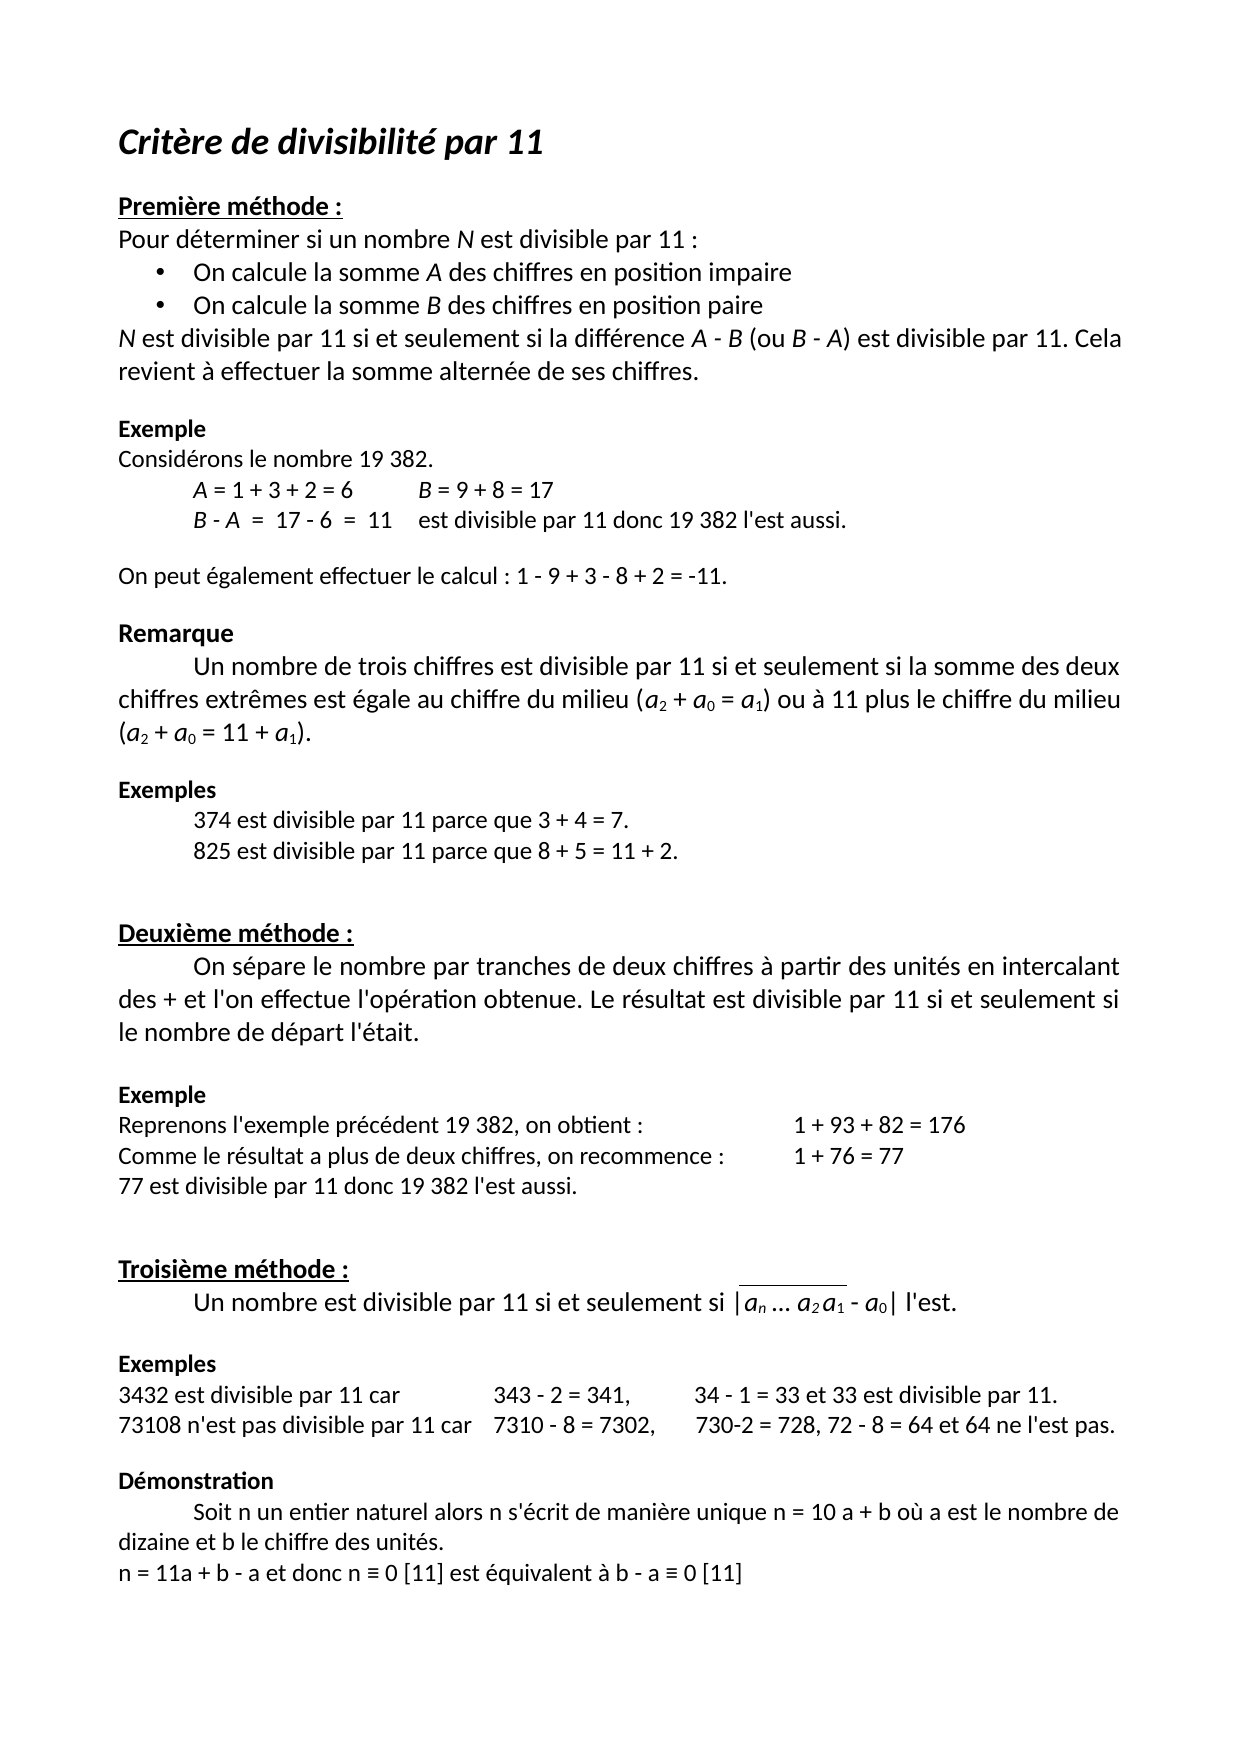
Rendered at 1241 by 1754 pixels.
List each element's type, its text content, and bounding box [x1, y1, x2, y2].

text Exemple [118, 1079, 1122, 1109]
text Un nombre est divisible par 11 si et seulement si |an … a2 a1 - a0| l'est. [118, 1285, 1122, 1318]
text 825 est divisible par 11 parce que 8 + 5 = 11 + 2. [118, 835, 1122, 865]
list On calcule la somme B des chiffres en position paire [156, 288, 1122, 321]
text A = 1 + 3 + 2 = 6 B = 9 + 8 = 17 [118, 474, 1122, 504]
text Pour déterminer si un nombre N est divisible par 11 : [118, 222, 1122, 255]
text Démonstration [118, 1465, 1122, 1496]
text n = 11a + b - a et donc n ≡ 0 [11] est équivalent à b - a ≡ 0 [11] [118, 1557, 1122, 1587]
text On sépare le nombre par tranches de deux chiffres à partir des unités en intercalant des + et l'on effectue l'opération obtenue. Le résultat est divisible par 11 si et seulement si le nombre de départ l'était. [118, 949, 1122, 1048]
list On calcule la somme A des chiffres en position impaire [156, 255, 1122, 288]
text On peut également effectuer le calcul : 1 - 9 + 3 - 8 + 2 = -11. [118, 560, 1122, 591]
text B - A = 17 - 6 = 11 est divisible par 11 donc 19 382 l'est aussi. [118, 504, 1122, 535]
text 3432 est divisible par 11 car 343 - 2 = 341, 34 - 1 = 33 et 33 est divisible par 11. [118, 1379, 1122, 1409]
text Critère de divisibilité par 11 [118, 118, 1122, 164]
text Exemple [118, 413, 1122, 443]
text Remarque [118, 616, 1122, 649]
text 77 est divisible par 11 donc 19 382 l'est aussi. [118, 1170, 1122, 1201]
text Exemples [118, 1348, 1122, 1379]
text Un nombre de trois chiffres est divisible par 11 si et seulement si la somme des deux chiffres extrêmes est égale au chiffre du milieu (a2 + a0 = a1) ou à 11 plus le chiffre du milieu (a2 + a0 = 11 + a1). [118, 649, 1122, 748]
text Troisième méthode : [118, 1252, 1122, 1285]
text Exemples [118, 774, 1122, 804]
text 374 est divisible par 11 parce que 3 + 4 = 7. [118, 804, 1122, 835]
text Considérons le nombre 19 382. [118, 443, 1122, 474]
text Comme le résultat a plus de deux chiffres, on recommence : 1 + 76 = 77 [118, 1140, 1122, 1170]
text 73108 n'est pas divisible par 11 car 7310 - 8 = 7302, 730-2 = 728, 72 - 8 = 64 et 64 ne l'est pas. [118, 1409, 1122, 1440]
text N est divisible par 11 si et seulement si la différence A - B (ou B - A) est divisible par 11. Cela revient à effectuer la somme alternée de ses chiffres. [118, 321, 1122, 387]
text Reprenons l'exemple précédent 19 382, on obtient : 1 + 93 + 82 = 176 [118, 1109, 1122, 1140]
text Première méthode : [118, 189, 1122, 222]
text Soit n un entier naturel alors n s'écrit de manière unique n = 10 a + b où a est le nombre de dizaine et b le chiffre des unités. [118, 1496, 1122, 1557]
text Deuxième méthode : [118, 916, 1122, 949]
